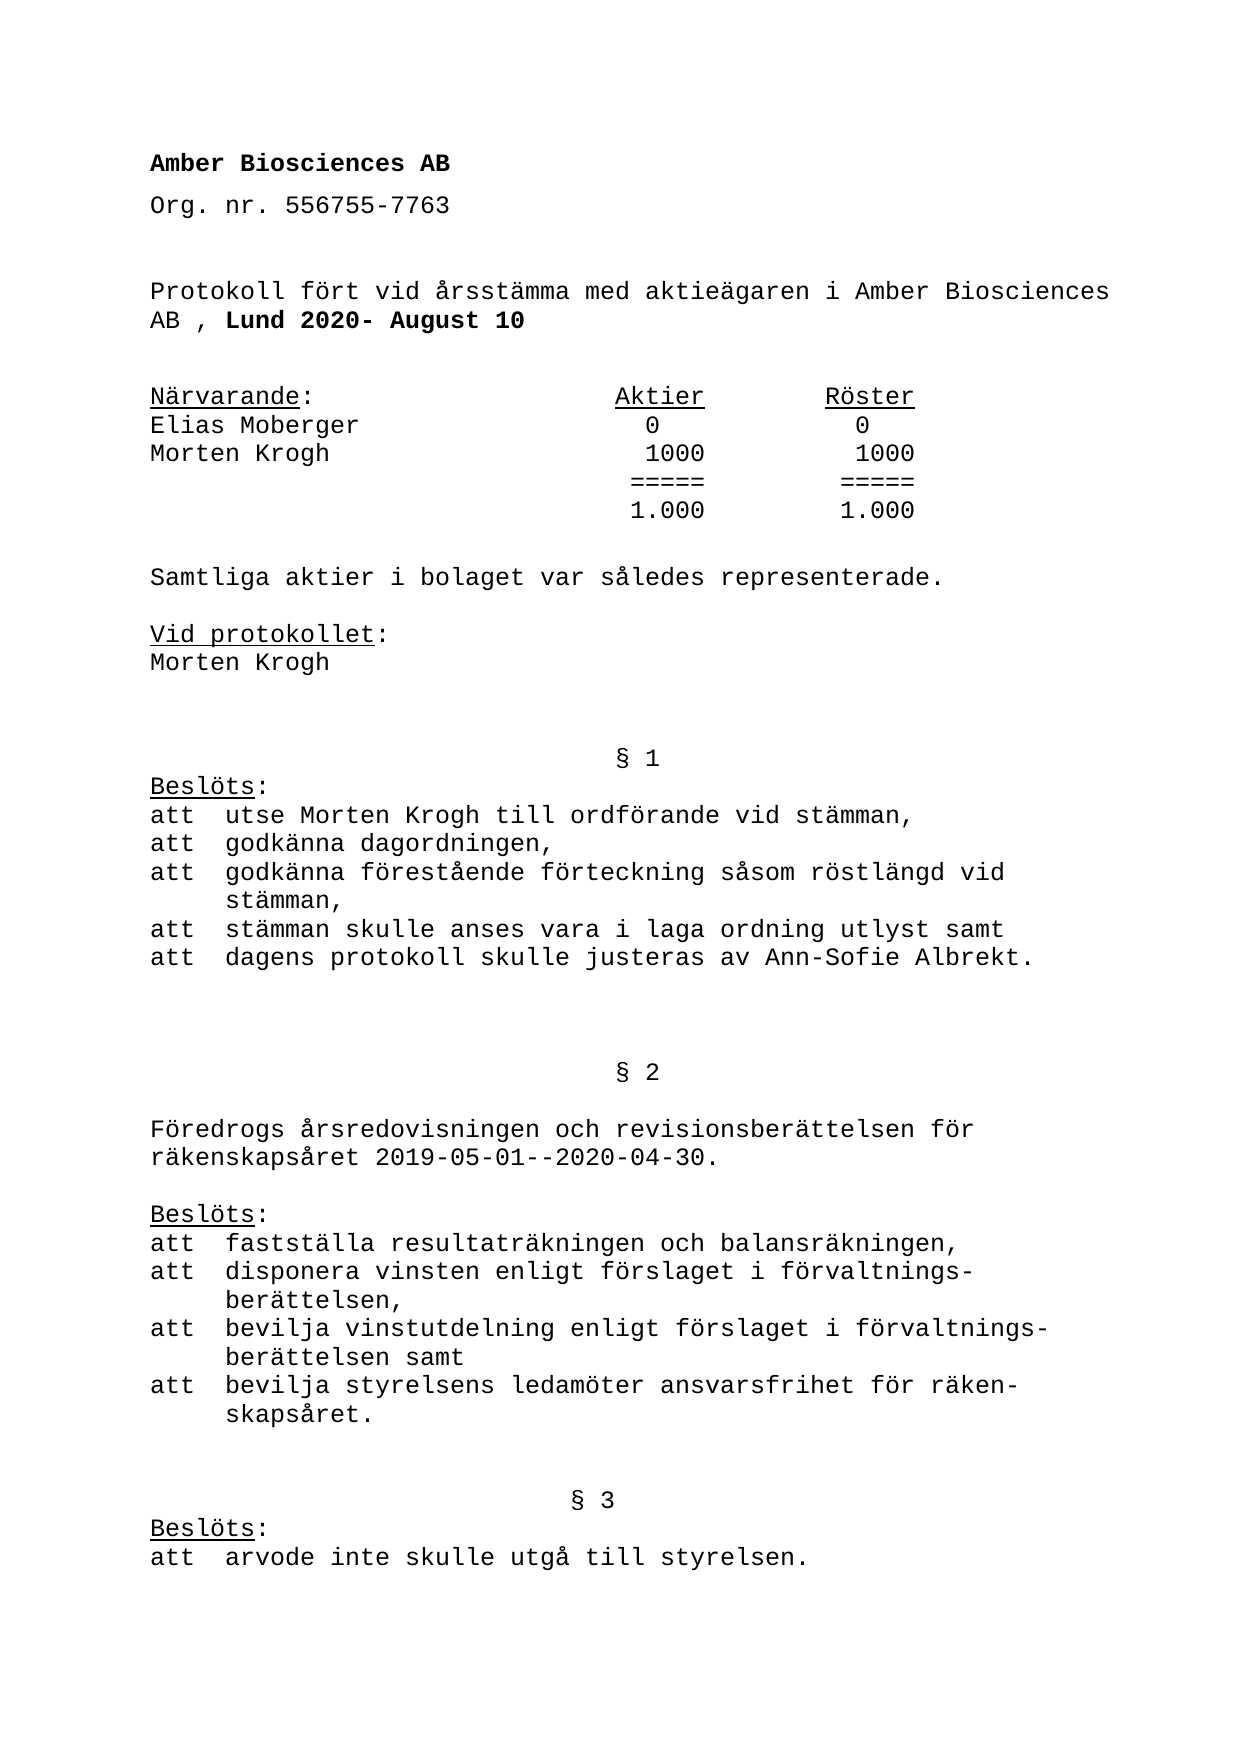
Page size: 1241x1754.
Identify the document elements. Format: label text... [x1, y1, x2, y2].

text 1.000 1.000 [150, 498, 1180, 526]
text Elias Moberger 0 0 [150, 412, 1180, 441]
text Närvarande: Aktier Röster [150, 383, 1180, 412]
text att fastställa resultaträkningen och balansräkningen, [150, 1230, 1180, 1259]
text skapsåret. [150, 1401, 1180, 1430]
text räkenskapsåret 2019-05-01--2020-04-30. [150, 1144, 1180, 1173]
text ===== ===== [150, 469, 1180, 498]
text Morten Krogh 1000 1000 [150, 441, 1180, 469]
text Morten Krogh [150, 650, 1180, 678]
text att stämman skulle anses vara i laga ordning utlyst samt [150, 916, 1180, 945]
text Föredrogs årsredovisningen och revisionsberättelsen för [150, 1116, 1180, 1144]
text att disponera vinsten enligt förslaget i förvaltnings- [150, 1259, 1180, 1287]
text Org. nr. 556755-7763 [150, 193, 1180, 221]
text § 2 [150, 1059, 1180, 1087]
text berättelsen samt [150, 1344, 1180, 1373]
text berättelsen, [150, 1287, 1180, 1316]
text stämman, [150, 888, 1180, 916]
text Vid protokollet: [150, 621, 1180, 650]
text att dagens protokoll skulle justeras av Ann-Sofie Albrekt. [150, 945, 1180, 973]
text att utse Morten Krogh till ordförande vid stämman, [150, 802, 1180, 831]
text Beslöts: [150, 1516, 1180, 1544]
text Amber Biosciences AB [150, 150, 1180, 178]
text att bevilja vinstutdelning enligt förslaget i förvaltnings- [150, 1316, 1180, 1344]
text Beslöts: [150, 773, 1180, 802]
text att arvode inte skulle utgå till styrelsen. [150, 1544, 1180, 1573]
text Beslöts: [150, 1202, 1180, 1230]
text § 3 [150, 1487, 1180, 1516]
text Protokoll fört vid årsstämma med aktieägaren i Amber Biosciences AB , Lund 2020- August 10 [150, 278, 1180, 336]
text § 1 [150, 745, 1180, 773]
text att godkänna dagordningen, [150, 831, 1180, 859]
text att godkänna förestående förteckning såsom röstlängd vid [150, 859, 1180, 888]
text Samtliga aktier i bolaget var således representerade. [150, 564, 1180, 593]
text att bevilja styrelsens ledamöter ansvarsfrihet för räken- [150, 1373, 1180, 1401]
